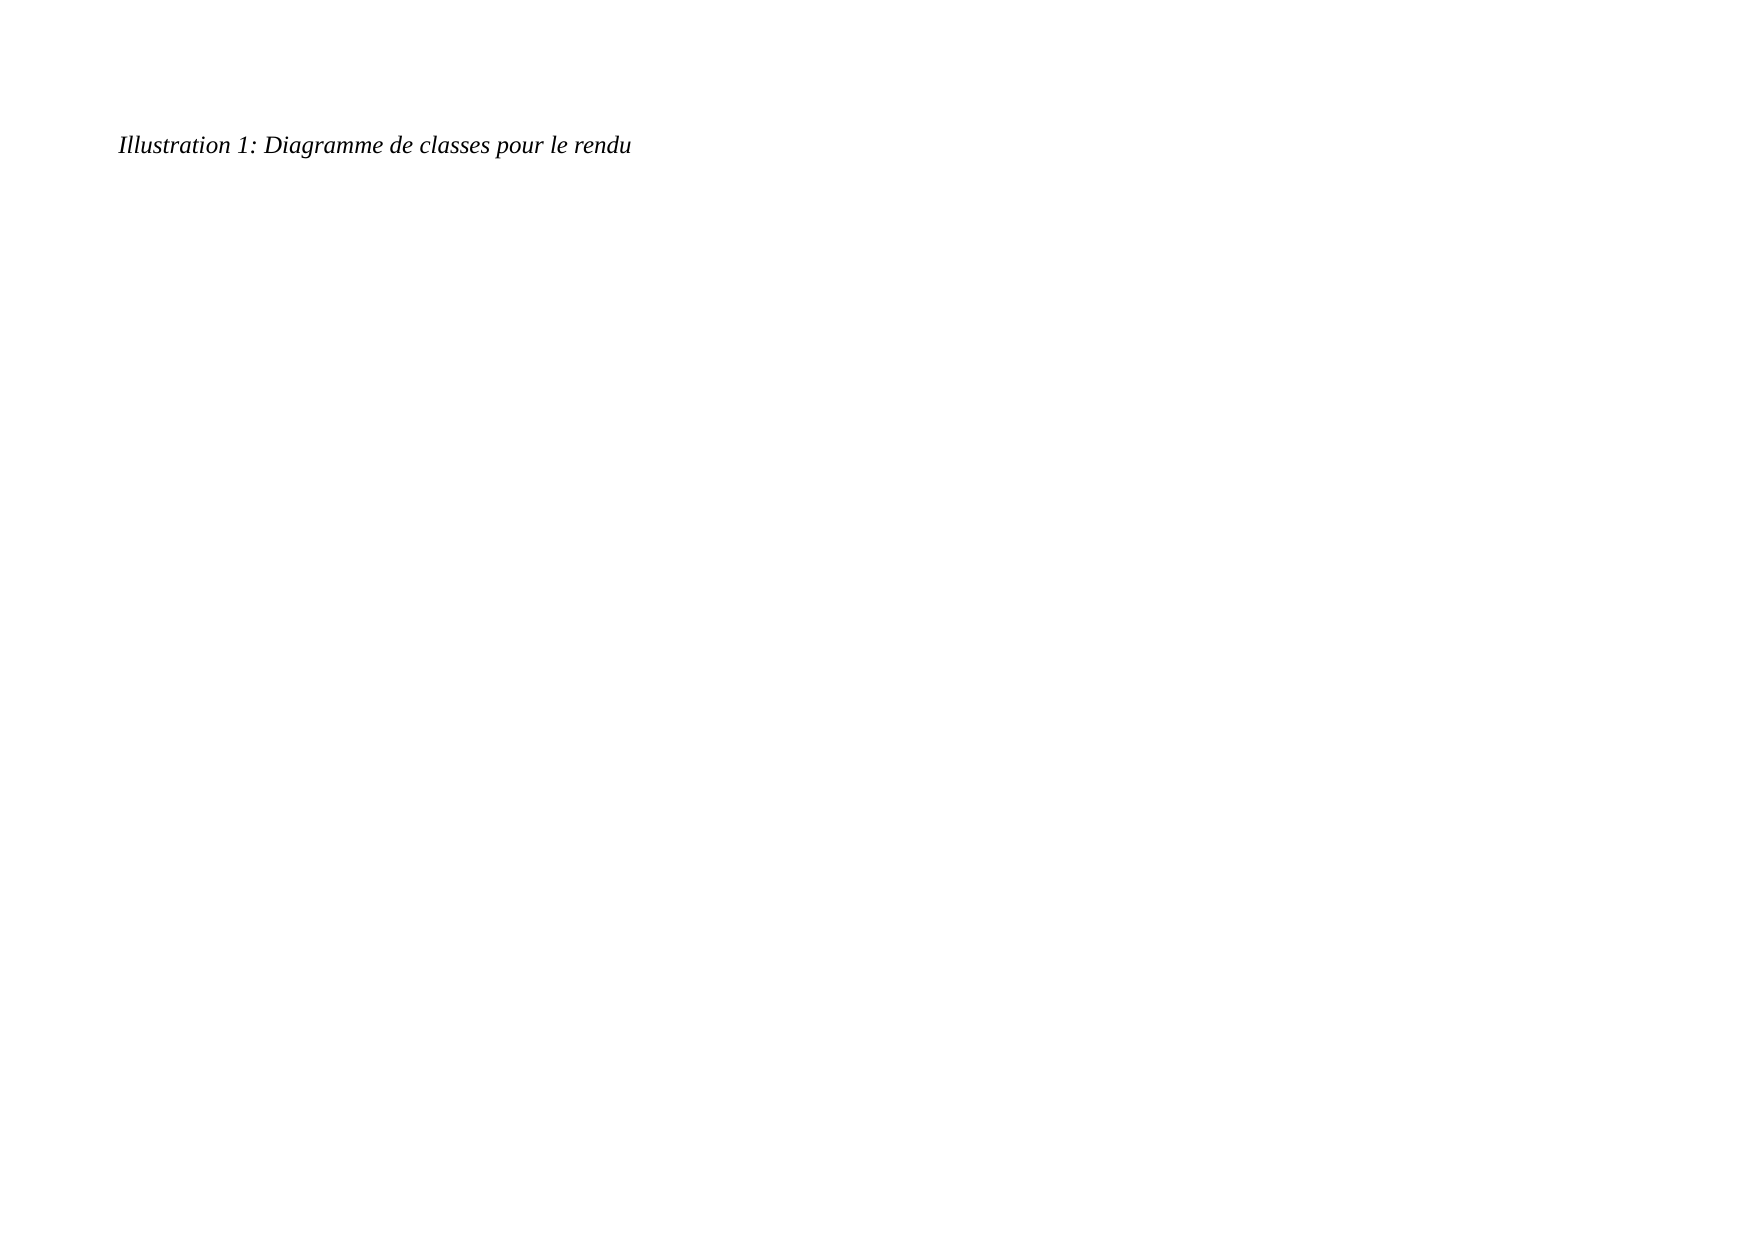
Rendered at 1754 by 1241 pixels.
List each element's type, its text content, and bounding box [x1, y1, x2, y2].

text Illustration 1: Diagramme de classes pour le rendu [118, 131, 1636, 159]
